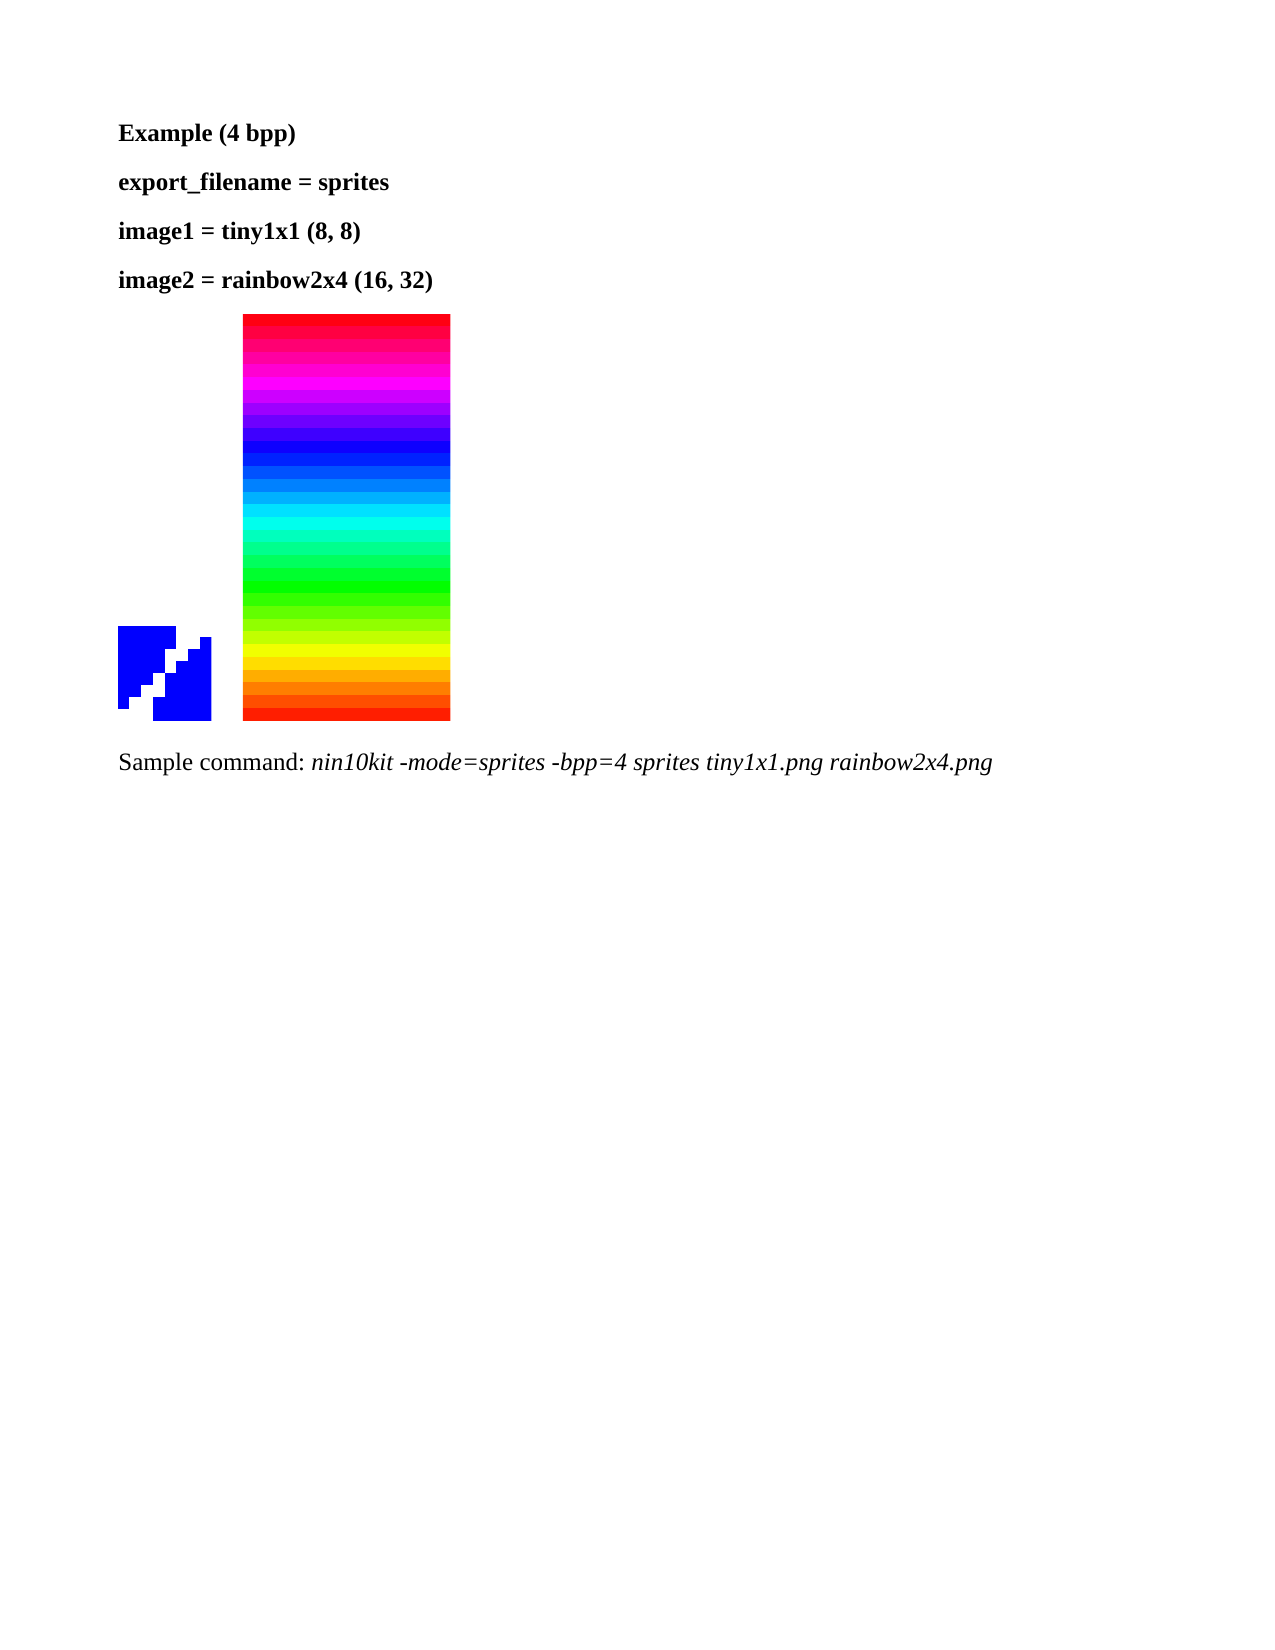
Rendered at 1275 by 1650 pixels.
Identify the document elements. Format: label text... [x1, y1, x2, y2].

picture [118, 626, 212, 721]
text image2 = rainbow2x4 (16, 32) [118, 265, 1157, 294]
text Example (4 bpp) [118, 118, 1157, 147]
text Sample command: nin10kit -mode=sprites -bpp=4 sprites tiny1x1.png rainbow2x4.png [118, 747, 1157, 775]
text export_filename = sprites [118, 167, 1157, 196]
text image1 = tiny1x1 (8, 8) [118, 216, 1157, 245]
picture [242, 314, 451, 491]
picture [242, 505, 451, 721]
